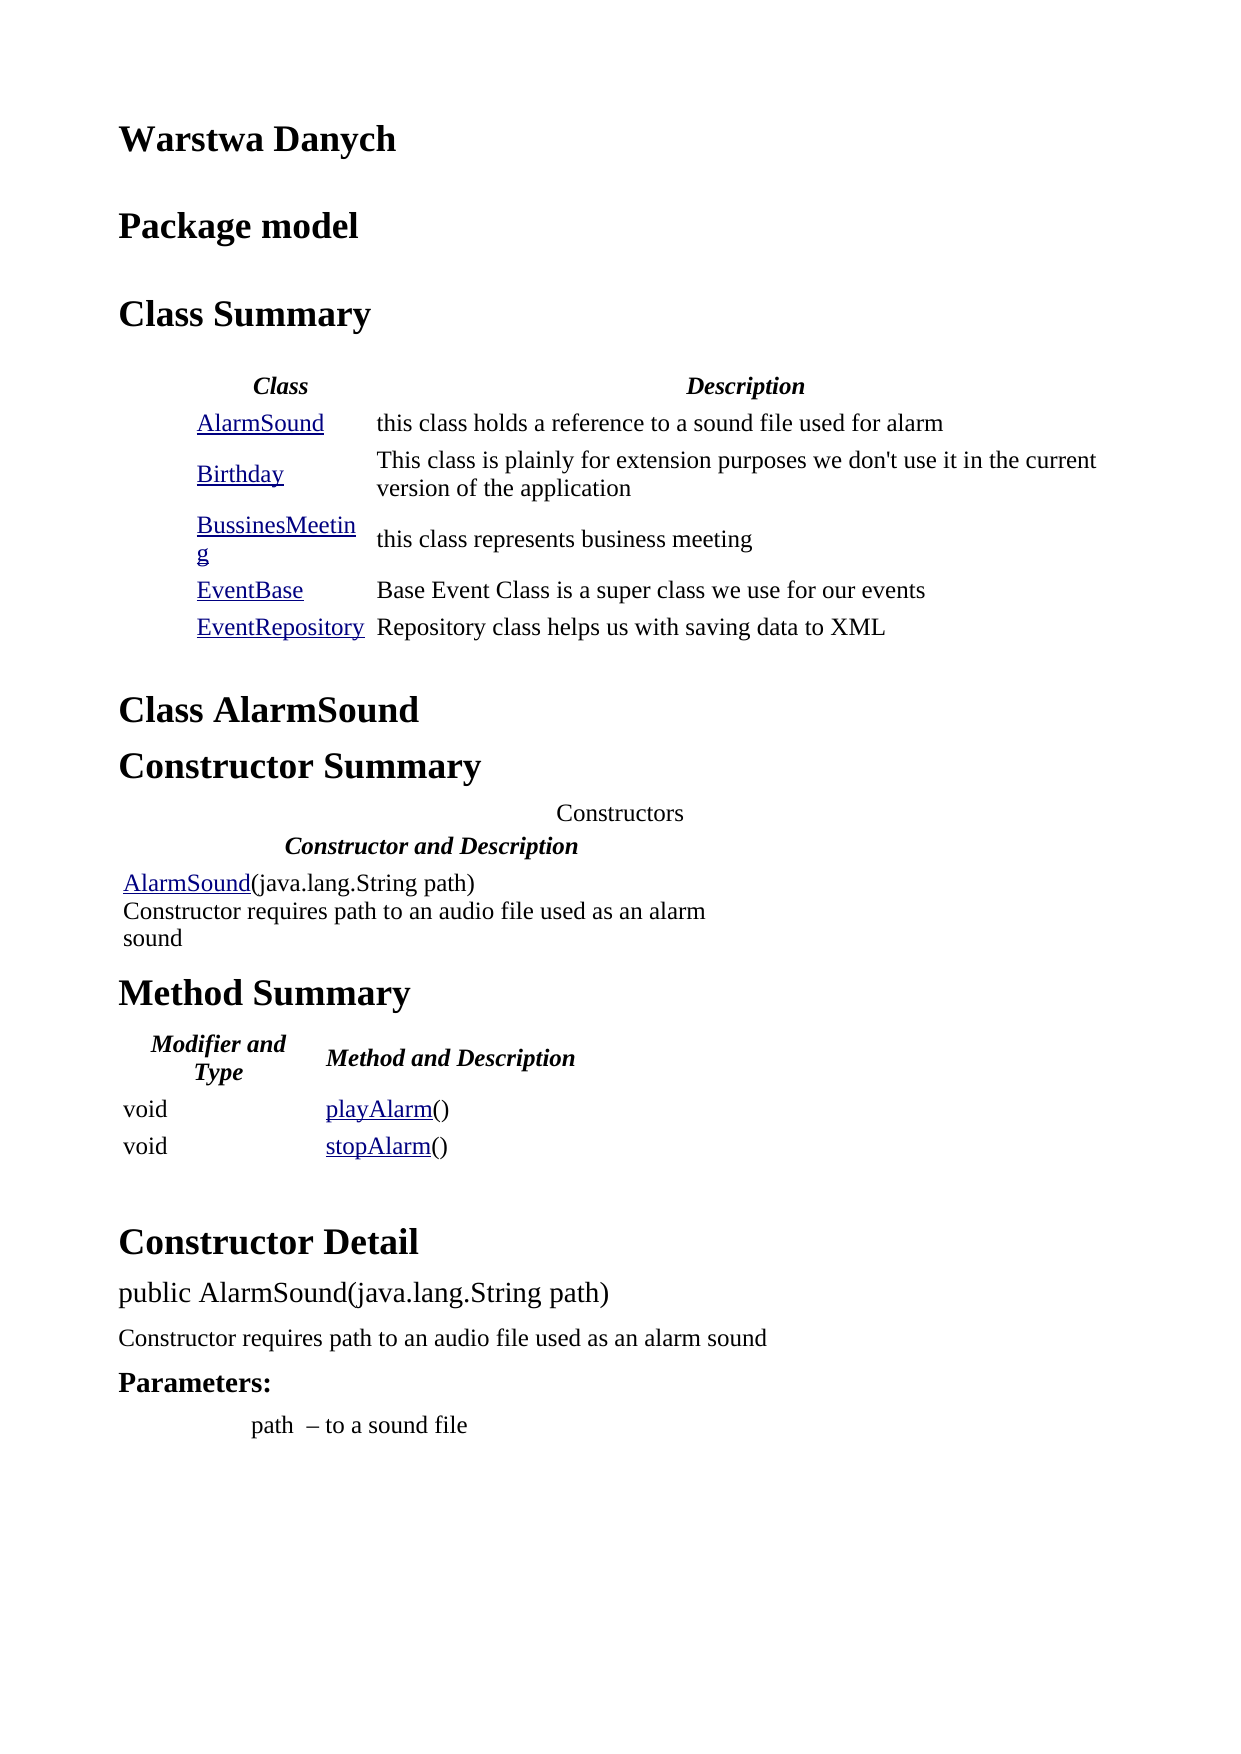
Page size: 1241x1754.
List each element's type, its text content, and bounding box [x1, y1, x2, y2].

table_cell AlarmSound(java.lang.String path) Constructor requires path to an audio file used as an alarm sound [118, 864, 748, 957]
list path – to a sound file [221, 1411, 1122, 1438]
table_cell Base Event Class is a super class we use for our events [372, 571, 1122, 608]
table_cell this class holds a reference to a sound file used for alarm [372, 405, 1122, 442]
text Constructors [118, 799, 1122, 827]
table_header Class [192, 368, 372, 404]
table_header Description [372, 368, 1122, 404]
table_cell Repository class helps us with saving data to XML [372, 608, 1122, 645]
subtitle Method Summary [118, 971, 1122, 1013]
subtitle Constructor Detail [118, 1221, 1122, 1262]
table_cell EventBase [192, 571, 372, 608]
table_cell stopAlarm() [321, 1128, 583, 1164]
subtitle Package model [118, 205, 1122, 247]
subtitle Constructor Summary [118, 746, 1122, 787]
table_cell This class is plainly for extension purposes we don't use it in the current version of the application [372, 442, 1122, 506]
subtitle public AlarmSound(java.lang.String path) [118, 1277, 1122, 1309]
table_cell void [118, 1090, 321, 1127]
table_cell AlarmSound [192, 405, 372, 442]
subtitle Parameters: [118, 1366, 1122, 1398]
table_cell Birthday [192, 442, 372, 506]
subtitle Class AlarmSound [118, 689, 1122, 731]
text Warstwa Danych [118, 118, 1122, 160]
subtitle Constructor requires path to an audio file used as an alarm sound [118, 1324, 1122, 1351]
table_header Modifier and Type [118, 1026, 321, 1090]
table_cell void [118, 1128, 321, 1164]
table_cell BussinesMeeting [192, 506, 372, 571]
table_header Method and Description [321, 1026, 583, 1090]
table_cell this class represents business meeting [372, 506, 1122, 571]
table_header Constructor and Description [118, 827, 748, 864]
table_cell playAlarm() [321, 1090, 583, 1127]
subtitle Class Summary [118, 293, 1122, 334]
table_cell EventRepository [192, 608, 372, 645]
